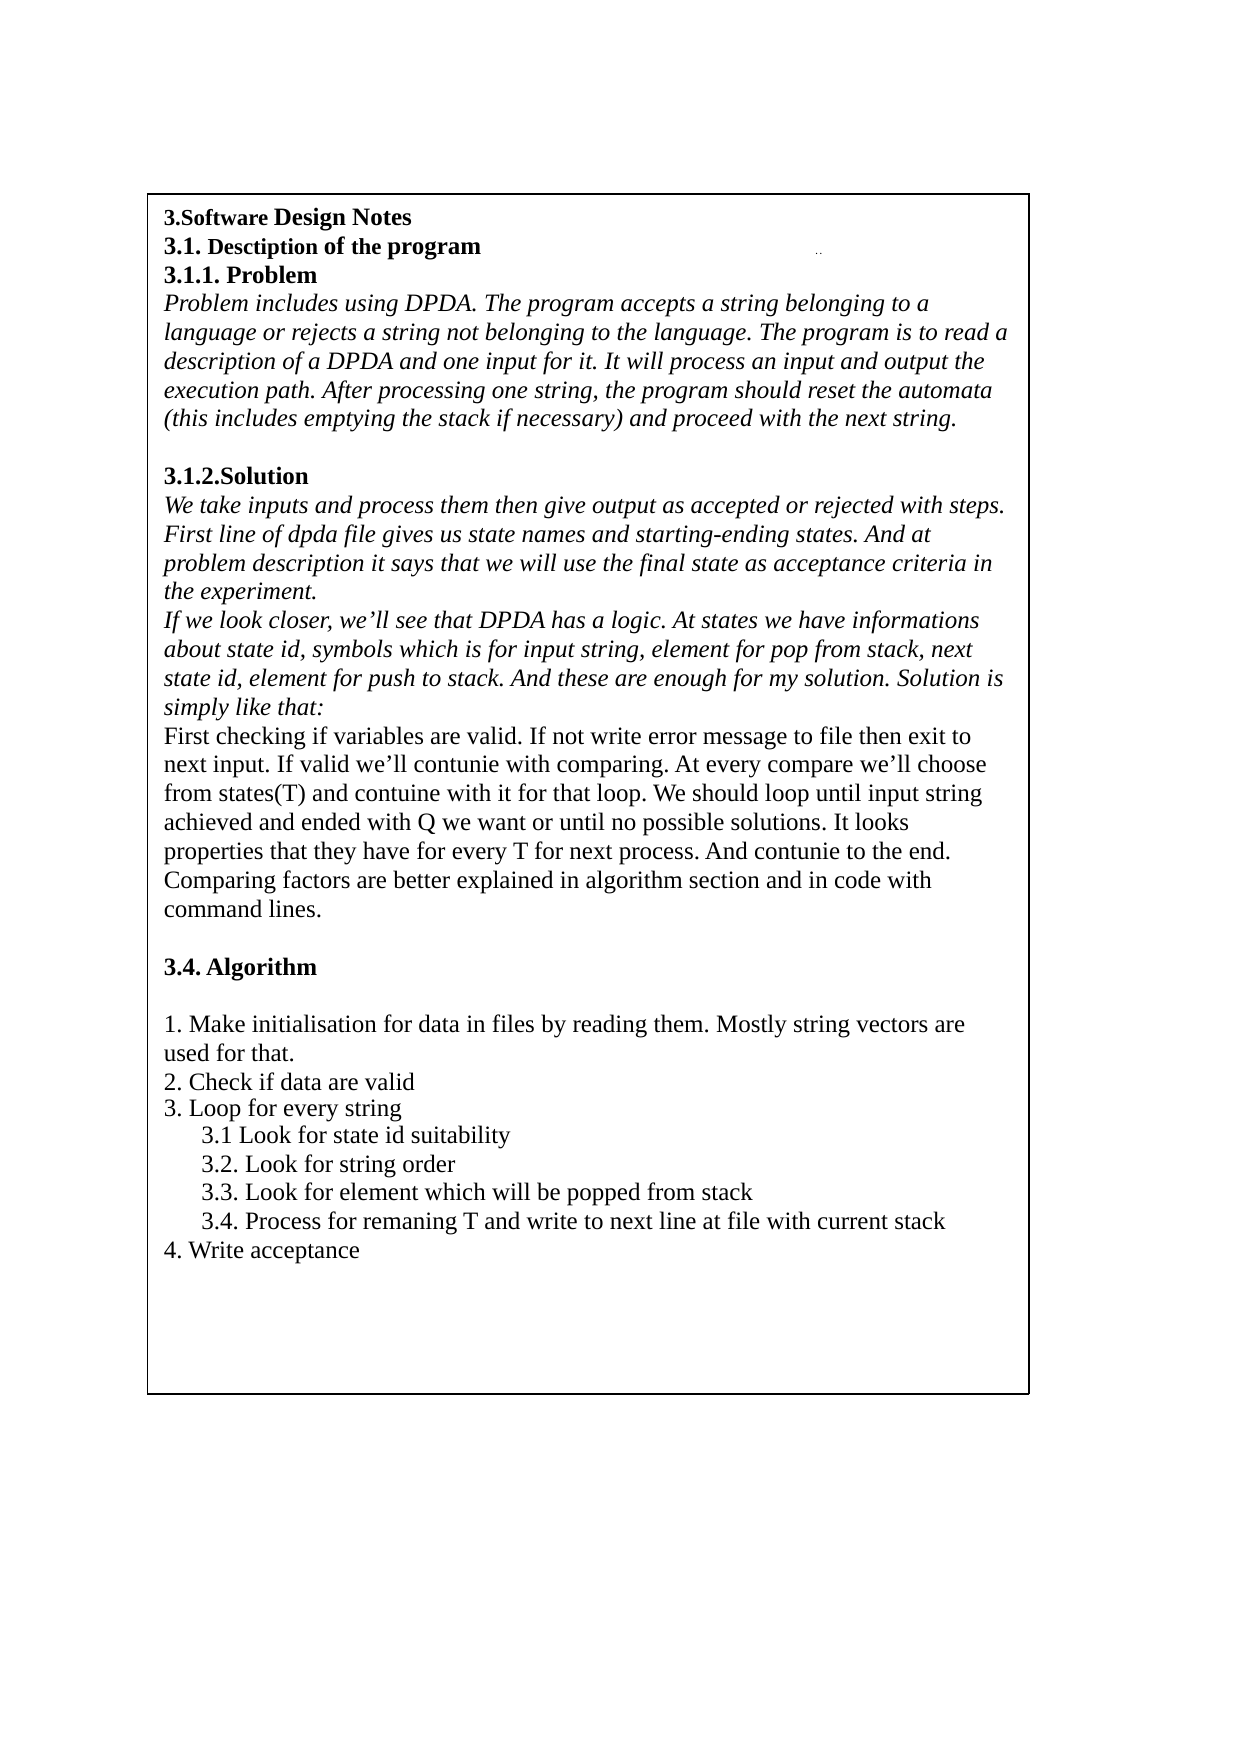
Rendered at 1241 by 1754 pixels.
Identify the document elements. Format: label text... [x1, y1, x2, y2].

text 3.1.2.Solution [163, 461, 1013, 490]
text First checking if variables are valid. If not write error message to file then exit to next input. If valid we’ll contunie with comparing. At every compare we’ll choose from states(T) and contuine with it for that loop. We should loop until input string achieved and ended with Q we want or until no possible solutions. It looks properties that they have for every T for next process. And contunie to the end. Comparing factors are better explained in algorithm section and in code with command lines. [163, 721, 1013, 923]
text We take inputs and process them then give output as accepted or rejected with steps. [163, 490, 1013, 519]
text 3.1.1. Problem [163, 260, 1013, 288]
text 4. Write acceptance [163, 1235, 1013, 1264]
text 3.1 Look for state id suitability [163, 1122, 1013, 1149]
text 3.4. Process for remaning T and write to next line at file with current stack [163, 1206, 1013, 1235]
text 3. Loop for every string [163, 1096, 1013, 1122]
text If we look closer, we’ll see that DPDA has a logic. At states we have informations about state id, symbols which is for input string, element for pop from stack, next state id, element for push to stack. And these are enough for my solution. Solution is simply like that: [163, 606, 1013, 721]
text 3.3. Look for element which will be popped from stack [163, 1177, 1013, 1206]
text 1. Make initialisation for data in files by reading them. Mostly string vectors are used for that. [163, 1009, 1013, 1067]
text First line of dpda file gives us state names and starting-ending states. And at problem description it says that we will use the final state as acceptance criteria in the experiment. [163, 519, 1013, 606]
text Problem includes using DPDA. The program accepts a string belonging to a language or rejects a string not belonging to the language. The program is to read a description of a DPDA and one input for it. It will process an input and output the execution path. After processing one string, the program should reset the automata (this includes emptying the stack if necessary) and proceed with the next string. [163, 288, 1013, 433]
text 3.2. Look for string order [163, 1149, 1013, 1177]
text 2. Check if data are valid [163, 1067, 1013, 1096]
text 3.Software Design Notes [163, 202, 1013, 231]
text 3.4. Algorithm [163, 952, 1013, 981]
text 3.1. Desctiption of the program . . [163, 231, 1013, 260]
